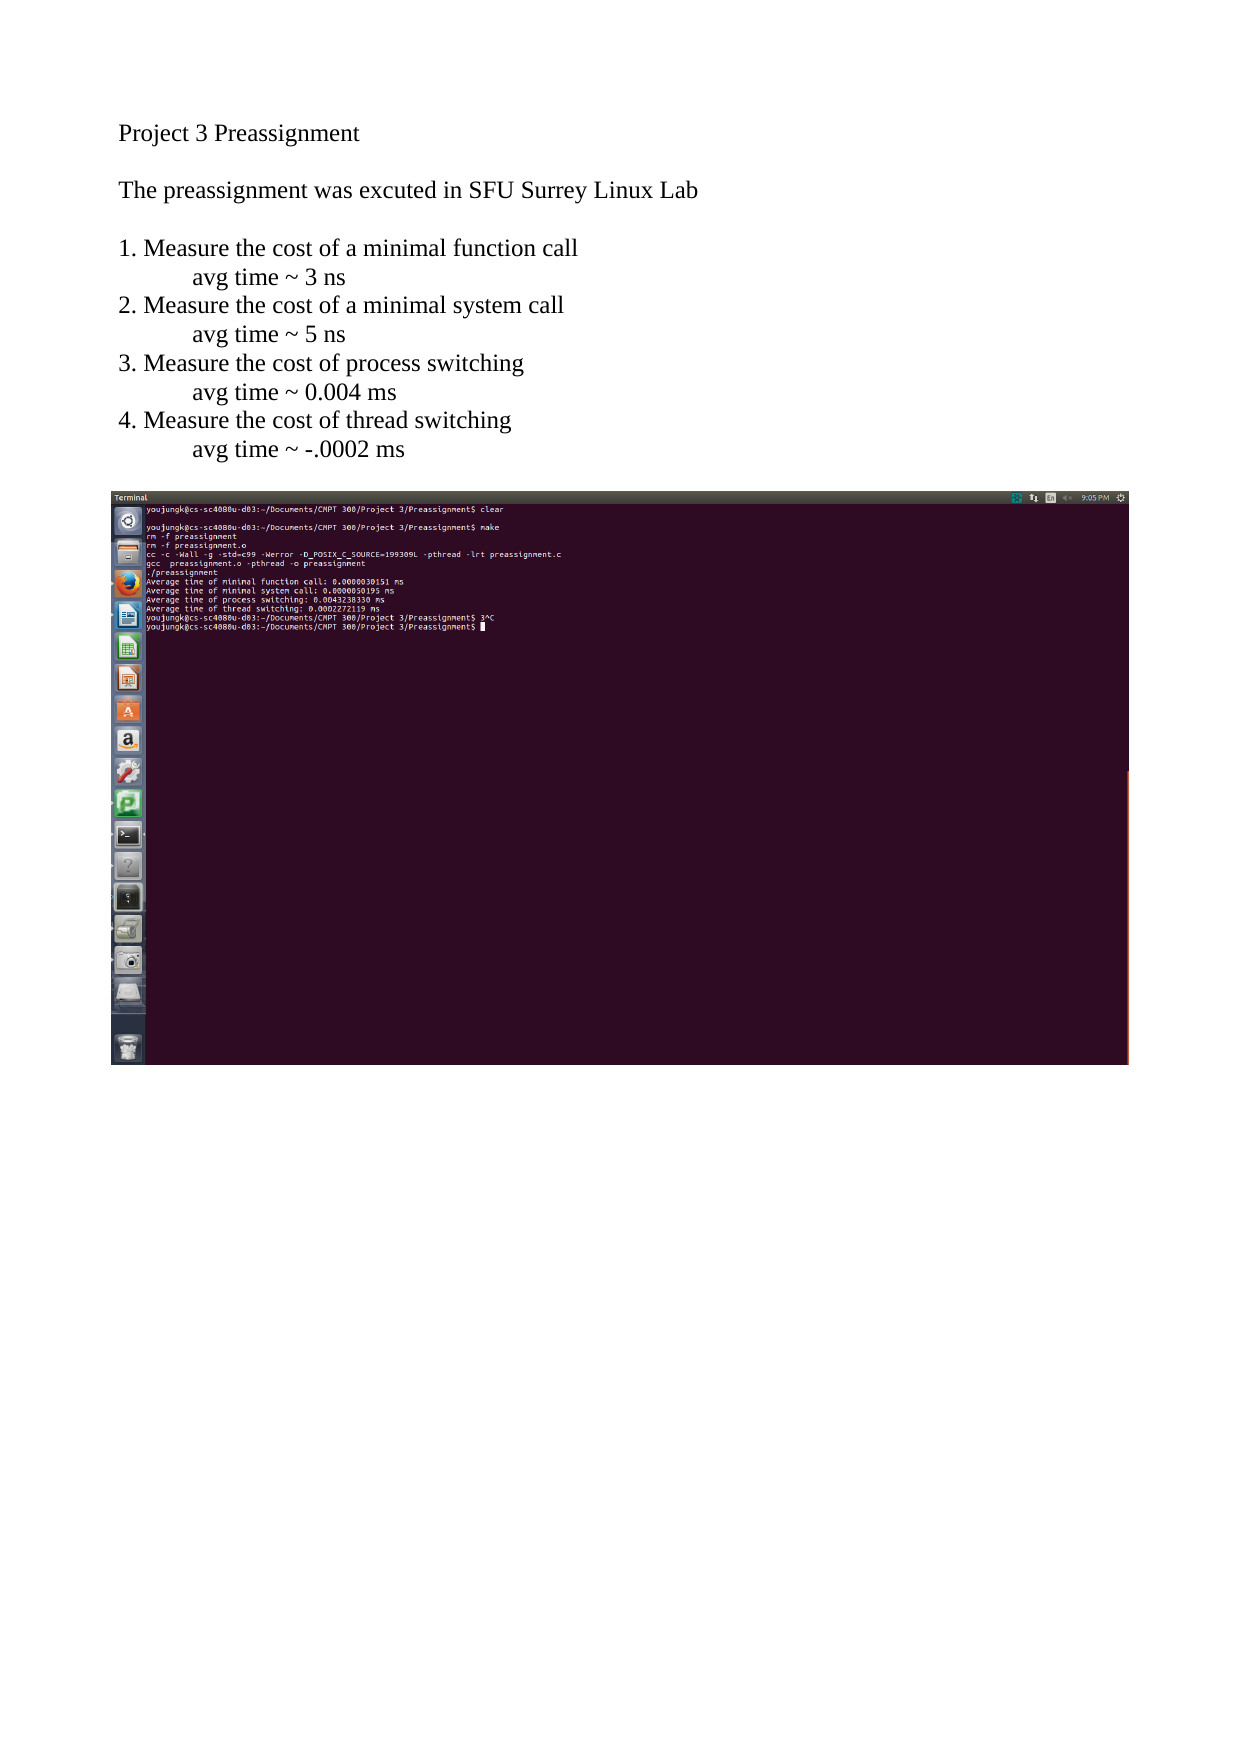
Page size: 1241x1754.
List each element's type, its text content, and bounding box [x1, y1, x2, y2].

text avg time ~ 5 ns [118, 319, 1122, 348]
text 2. Measure the cost of a minimal system call [118, 291, 1122, 319]
picture [111, 491, 1129, 1065]
text The preassignment was excuted in SFU Surrey Linux Lab [118, 176, 1122, 204]
text avg time ~ -.0002 ms [118, 434, 1122, 463]
text 3. Measure the cost of process switching [118, 348, 1122, 377]
text avg time ~ 0.004 ms [118, 377, 1122, 406]
text 1. Measure the cost of a minimal function call [118, 233, 1122, 262]
text avg time ~ 3 ns [118, 262, 1122, 291]
text Project 3 Preassignment [118, 118, 1122, 147]
text 4. Measure the cost of thread switching [118, 406, 1122, 434]
